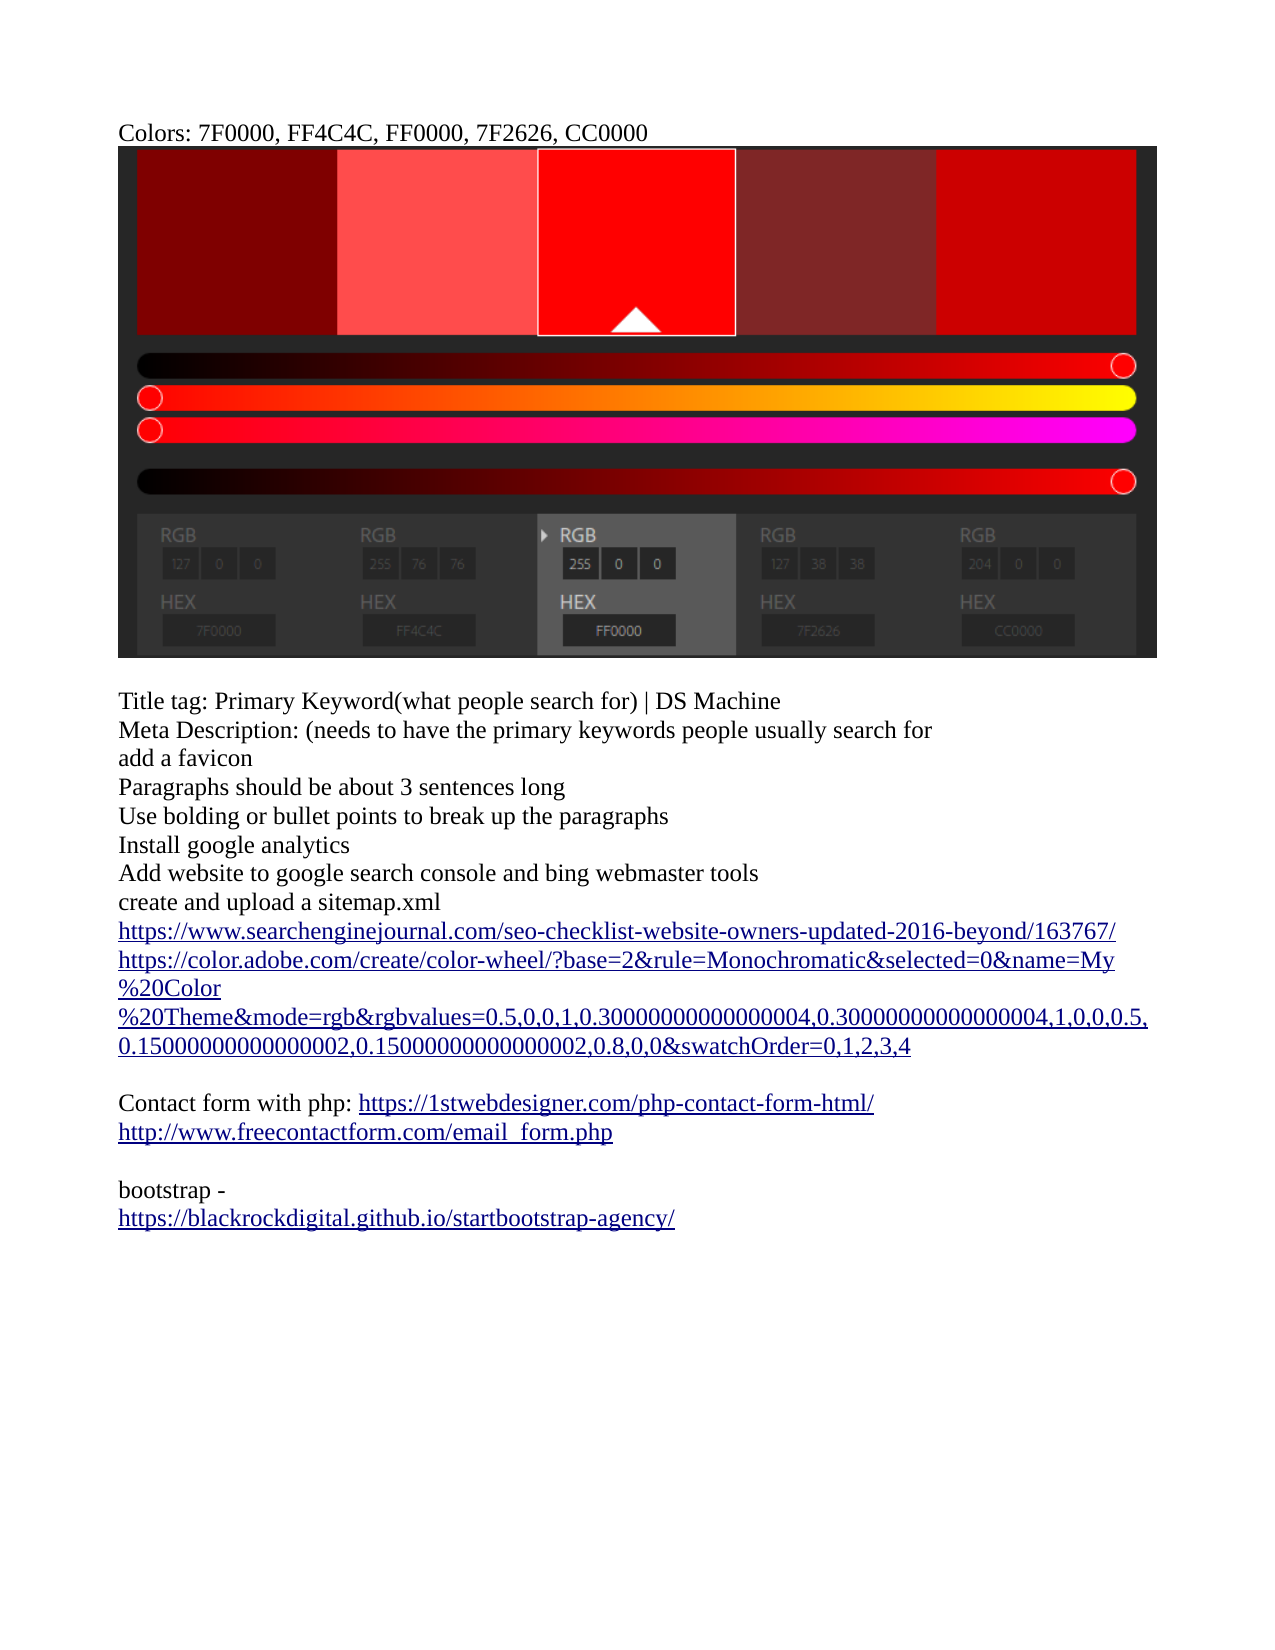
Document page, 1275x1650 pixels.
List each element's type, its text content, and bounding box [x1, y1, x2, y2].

text Use bolding or bullet points to break up the paragraphs [118, 801, 1157, 830]
text https://color.adobe.com/create/color-wheel/?base=2&rule=Monochromatic&selected=0&name=My%20Color%20Theme&mode=rgb&rgbvalues=0.5,0,0,1,0.30000000000000004,0.30000000000000004,1,0,0,0.5,0.15000000000000002,0.15000000000000002,0.8,0,0&swatchOrder=0,1,2,3,4 [118, 945, 1157, 1060]
text Meta Description: (needs to have the primary keywords people usually search for [118, 715, 1157, 743]
text https://blackrockdigital.github.io/startbootstrap-agency/ [118, 1203, 1157, 1232]
text Add website to google search console and bing webmaster tools [118, 858, 1157, 887]
text add a favicon [118, 743, 1157, 772]
text Paragraphs should be about 3 sentences long [118, 772, 1157, 801]
text Contact form with php: https://1stwebdesigner.com/php-contact-form-html/ [118, 1088, 1157, 1117]
text Title tag: Primary Keyword(what people search for) | DS Machine [118, 686, 1157, 715]
text create and upload a sitemap.xml [118, 887, 1157, 916]
text Colors: 7F0000, FF4C4C, FF0000, 7F2626, CC0000 [118, 118, 1157, 146]
text Install google analytics [118, 830, 1157, 858]
text bootstrap - [118, 1175, 1157, 1203]
picture [118, 146, 1157, 658]
text http://www.freecontactform.com/email_form.php [118, 1117, 1157, 1146]
text https://www.searchenginejournal.com/seo-checklist-website-owners-updated-2016-beyond/163767/ [118, 916, 1157, 945]
